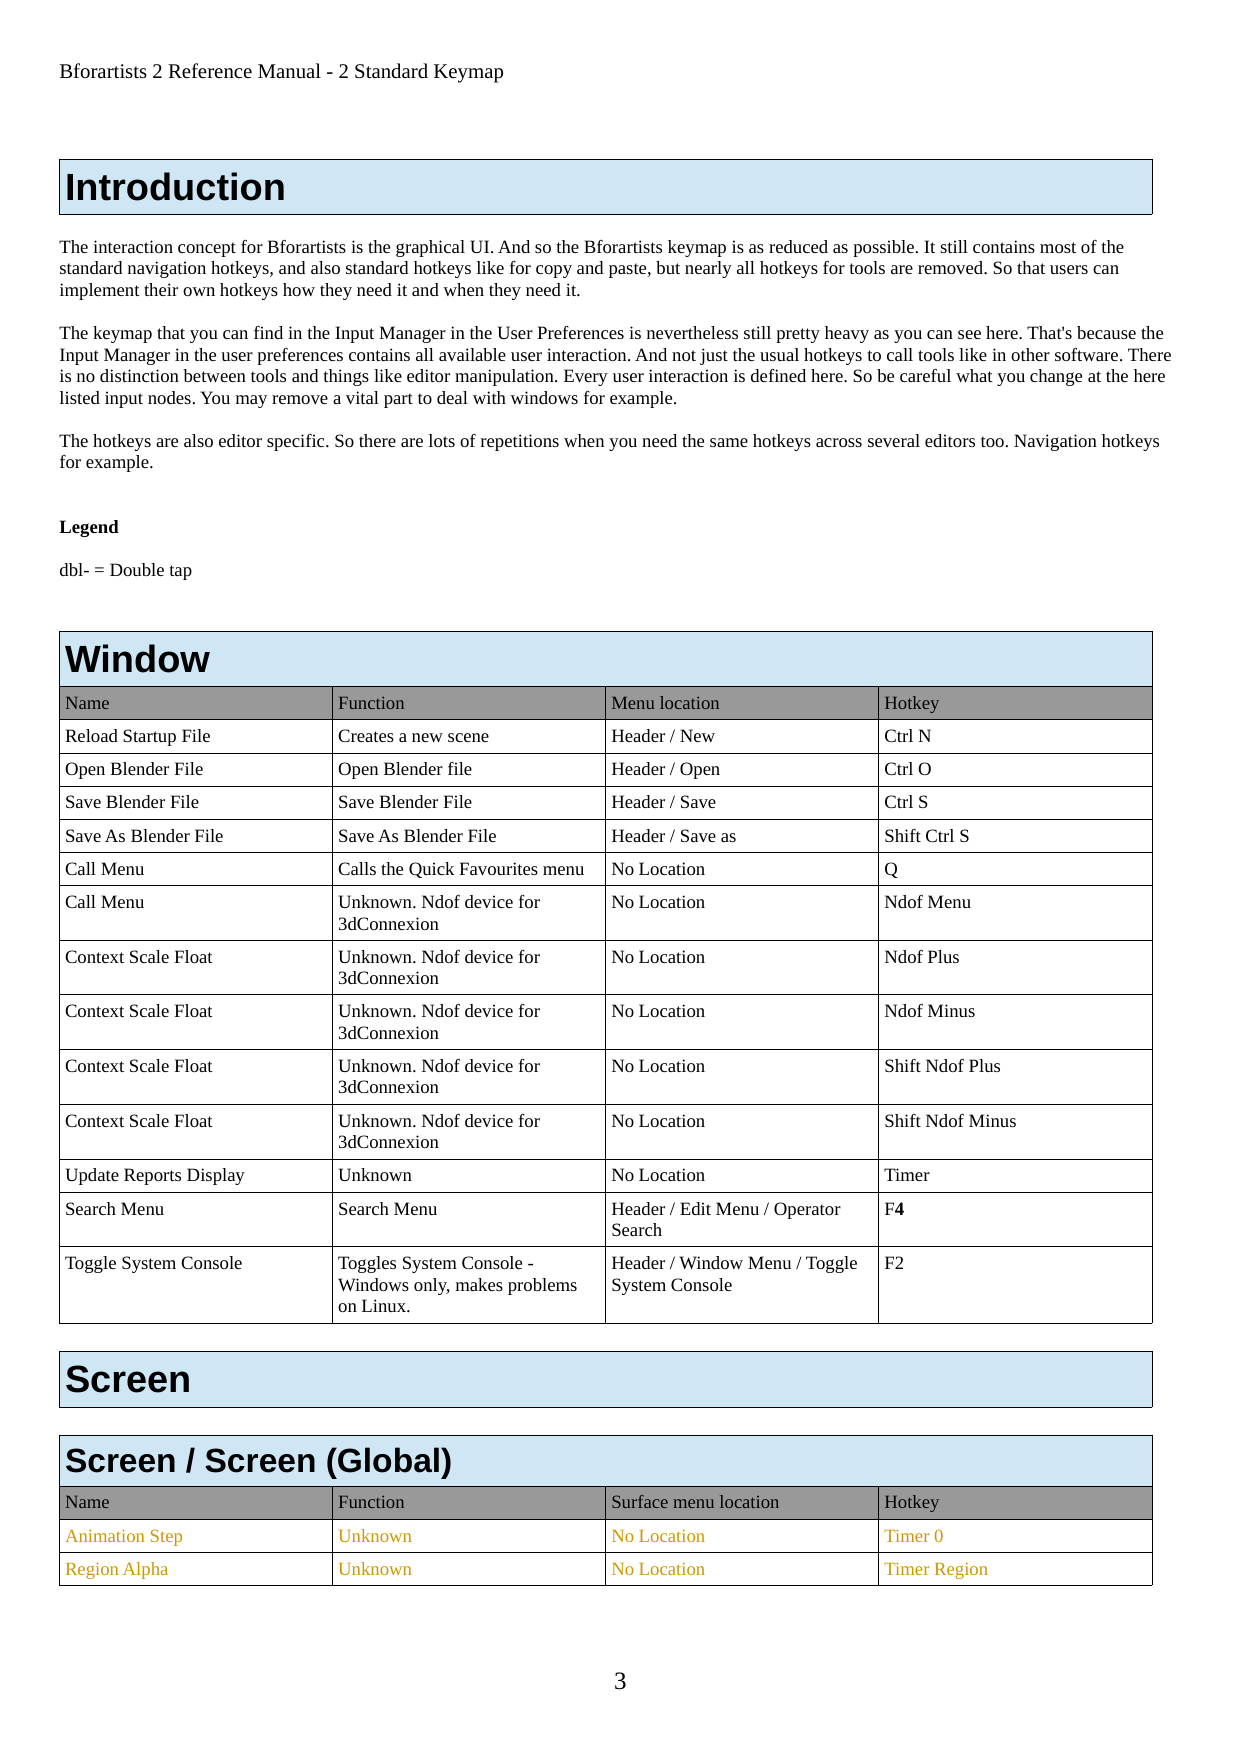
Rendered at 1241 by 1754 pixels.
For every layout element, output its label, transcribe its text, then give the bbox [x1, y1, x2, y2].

table_cell Context Scale Float [60, 1105, 332, 1158]
table_cell Unknown. Ndof device for 3dConnexion [333, 886, 605, 940]
table_cell Header / Edit Menu / Operator Search [606, 1193, 878, 1246]
table_cell Ndof Menu [879, 886, 1152, 940]
table_cell Reload Startup File [60, 720, 332, 752]
table_cell Header / New [606, 720, 878, 752]
table_cell Q [879, 853, 1152, 885]
table_cell Hotkey [879, 1487, 1152, 1519]
table_cell Toggle System Console [60, 1247, 332, 1322]
table_cell Unknown [333, 1160, 605, 1192]
table_header Window [60, 632, 1152, 686]
table_cell Shift Ctrl S [879, 820, 1152, 852]
table_header Screen / Screen (Global) [60, 1436, 1152, 1486]
table_cell No Location [606, 1520, 878, 1552]
text The keymap that you can find in the Input Manager in the User Preferences is nevertheless still pretty heavy as you can see here. That's because the Input Manager in the user preferences contains all available user interaction. And not just the usual hotkeys to call tools like in other software. There is no distinction between tools and things like editor manipulation. Every user interaction is defined here. So be careful what you change at the here listed input nodes. You may remove a vital part to deal with windows for example. [59, 322, 1181, 408]
table_cell No Location [606, 1160, 878, 1192]
table_cell Unknown [333, 1553, 605, 1585]
table_cell Unknown. Ndof device for 3dConnexion [333, 1105, 605, 1158]
table_cell Creates a new scene [333, 720, 605, 752]
table_cell Context Scale Float [60, 995, 332, 1049]
table_cell Update Reports Display [60, 1160, 332, 1192]
table_cell Hotkey [879, 687, 1152, 719]
table_cell Ndof Minus [879, 995, 1152, 1049]
table_cell Timer [879, 1160, 1152, 1192]
table_cell Region Alpha [60, 1553, 332, 1585]
table_cell No Location [606, 1105, 878, 1158]
table_cell Call Menu [60, 886, 332, 940]
table_cell Unknown. Ndof device for 3dConnexion [333, 941, 605, 994]
table_cell Surface menu location [606, 1487, 878, 1519]
table_cell Function [333, 687, 605, 719]
table_cell Toggles System Console - Windows only, makes problems on Linux. [333, 1247, 605, 1322]
table_header Screen [60, 1352, 1152, 1407]
text The hotkeys are also editor specific. So there are lots of repetitions when you need the same hotkeys across several editors too. Navigation hotkeys for example. [59, 430, 1181, 473]
table_cell F4 [879, 1193, 1152, 1246]
table_cell Open Blender File [60, 754, 332, 786]
table_cell Context Scale Float [60, 941, 332, 994]
table_cell Name [60, 1487, 332, 1519]
table_cell No Location [606, 853, 878, 885]
table_cell Function [333, 1487, 605, 1519]
table_cell Unknown [333, 1520, 605, 1552]
table_cell Unknown. Ndof device for 3dConnexion [333, 995, 605, 1049]
text dbl- = Double tap [59, 559, 1181, 581]
table_cell Animation Step [60, 1520, 332, 1552]
table_cell Calls the Quick Favourites menu [333, 853, 605, 885]
table_cell Save Blender File [60, 787, 332, 819]
table_cell Search Menu [333, 1193, 605, 1246]
table_cell F2 [879, 1247, 1152, 1322]
table_cell No Location [606, 1050, 878, 1104]
table_cell Unknown. Ndof device for 3dConnexion [333, 1050, 605, 1104]
table_header Introduction [60, 160, 1152, 214]
table_cell Ctrl S [879, 787, 1152, 819]
table_cell Save Blender File [333, 787, 605, 819]
table_cell Name [60, 687, 332, 719]
table_cell Context Scale Float [60, 1050, 332, 1104]
table_cell Shift Ndof Plus [879, 1050, 1152, 1104]
table_cell Save As Blender File [60, 820, 332, 852]
table_cell Save As Blender File [333, 820, 605, 852]
table_cell Ctrl N [879, 720, 1152, 752]
table_cell No Location [606, 1553, 878, 1585]
text The interaction concept for Bforartists is the graphical UI. And so the Bforartists keymap is as reduced as possible. It still contains most of the standard navigation hotkeys, and also standard hotkeys like for copy and paste, but nearly all hotkeys for tools are removed. So that users can implement their own hotkeys how they need it and when they need it. [59, 236, 1181, 300]
table_cell Open Blender file [333, 754, 605, 786]
table_cell No Location [606, 886, 878, 940]
table_cell Search Menu [60, 1193, 332, 1246]
table_cell No Location [606, 995, 878, 1049]
table_cell Header / Save as [606, 820, 878, 852]
table_cell Call Menu [60, 853, 332, 885]
table_cell Timer Region [879, 1553, 1152, 1585]
table_cell Header / Save [606, 787, 878, 819]
table_cell Ndof Plus [879, 941, 1152, 994]
table_cell No Location [606, 941, 878, 994]
table_cell Timer 0 [879, 1520, 1152, 1552]
table_cell Shift Ndof Minus [879, 1105, 1152, 1158]
table_cell Menu location [606, 687, 878, 719]
table_cell Header / Open [606, 754, 878, 786]
table_cell Header / Window Menu / Toggle System Console [606, 1247, 878, 1322]
text Legend [59, 516, 1181, 538]
table_cell Ctrl O [879, 754, 1152, 786]
